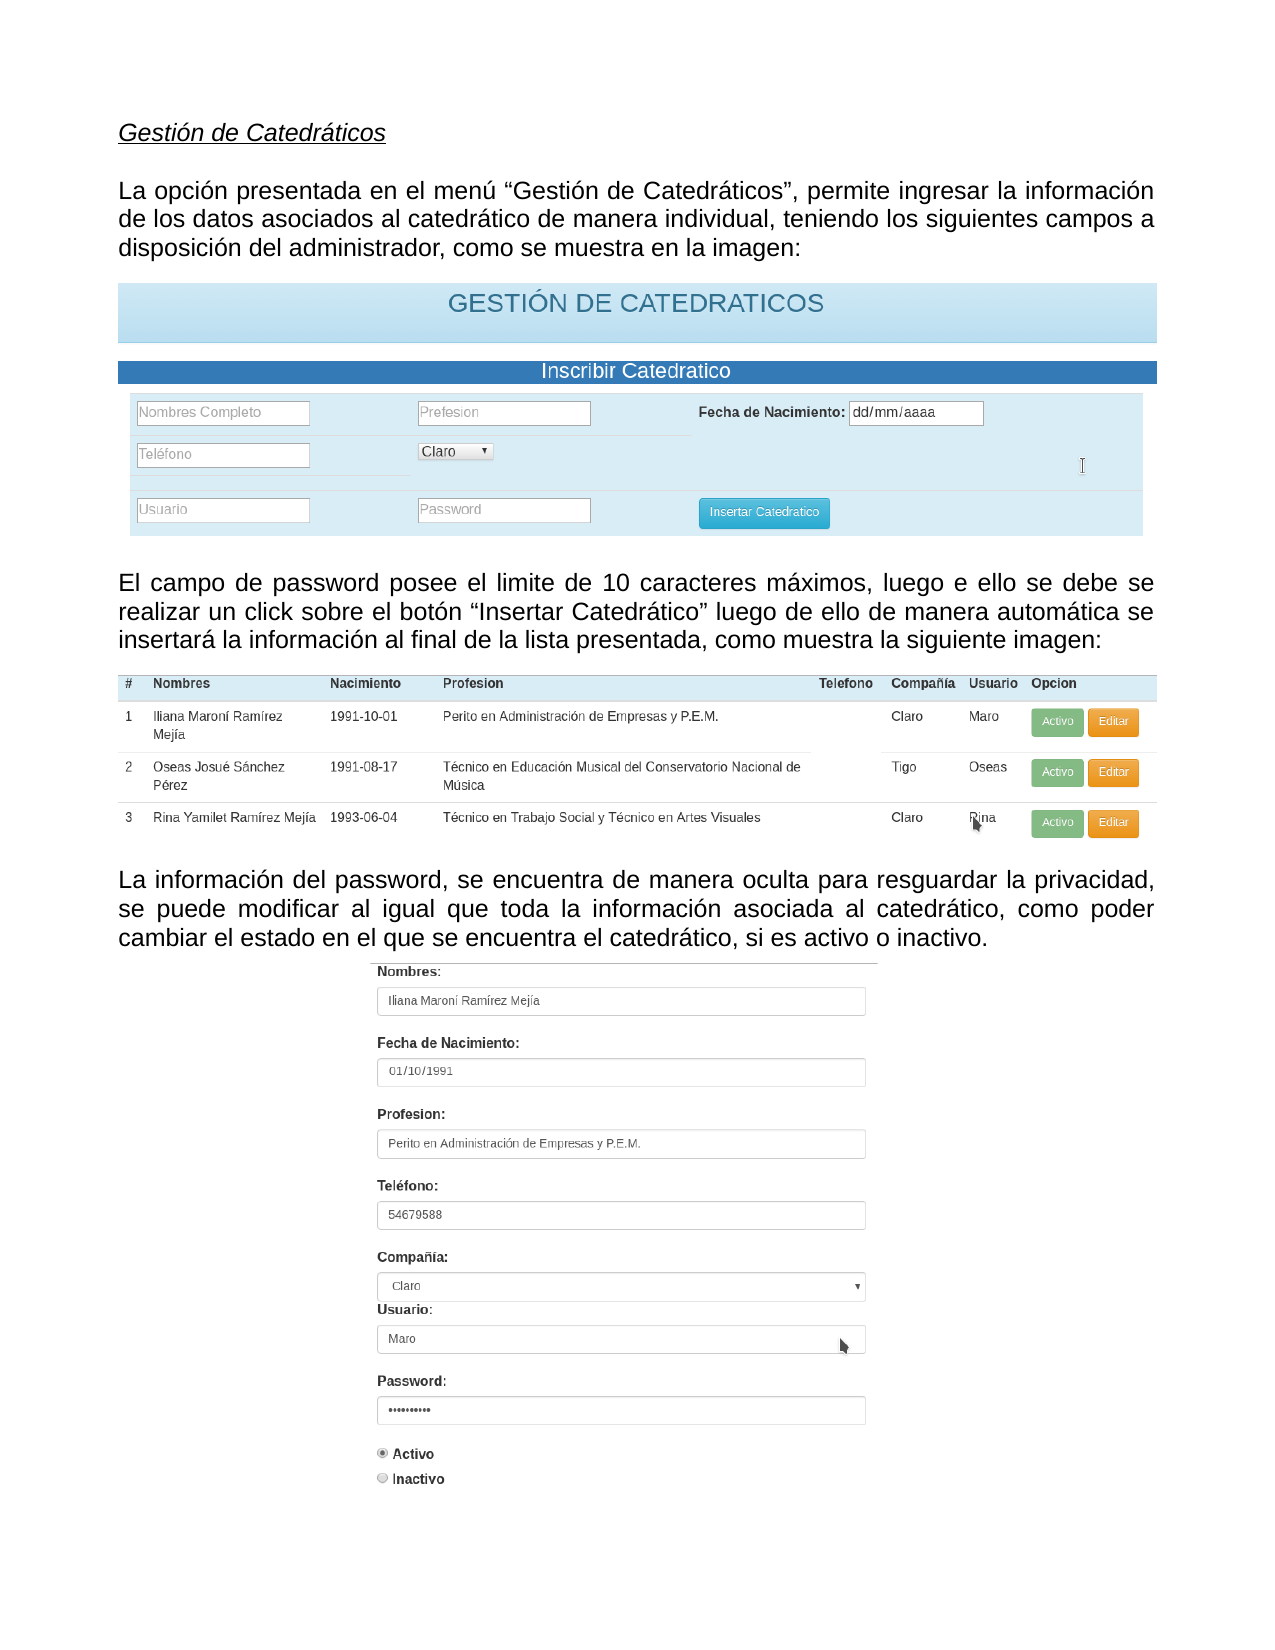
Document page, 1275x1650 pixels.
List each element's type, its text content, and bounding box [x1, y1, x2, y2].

picture [370, 963, 878, 1492]
text El campo de password posee el limite de 10 caracteres máximos, luego e ello se debe se realizar un click sobre el botón “Insertar Catedrático” luego de ello de manera automática se insertará la información al final de la lista presentada, como muestra la siguiente imagen: [118, 568, 1157, 654]
text Gestión de Catedráticos [118, 118, 1157, 147]
text La opción presentada en el menú “Gestión de Catedráticos”, permite ingresar la información de los datos asociados al catedrático de manera individual, teniendo los siguientes campos a disposición del administrador, como se muestra en la imagen: [118, 176, 1157, 262]
text La información del password, se encuentra de manera oculta para resguardar la privacidad, se puede modificar al igual que toda la información asociada al catedrático, como poder cambiar el estado en el que se encuentra el catedrático, si es activo o inactivo. [118, 865, 1157, 951]
picture [118, 675, 1157, 844]
picture [118, 283, 1157, 547]
